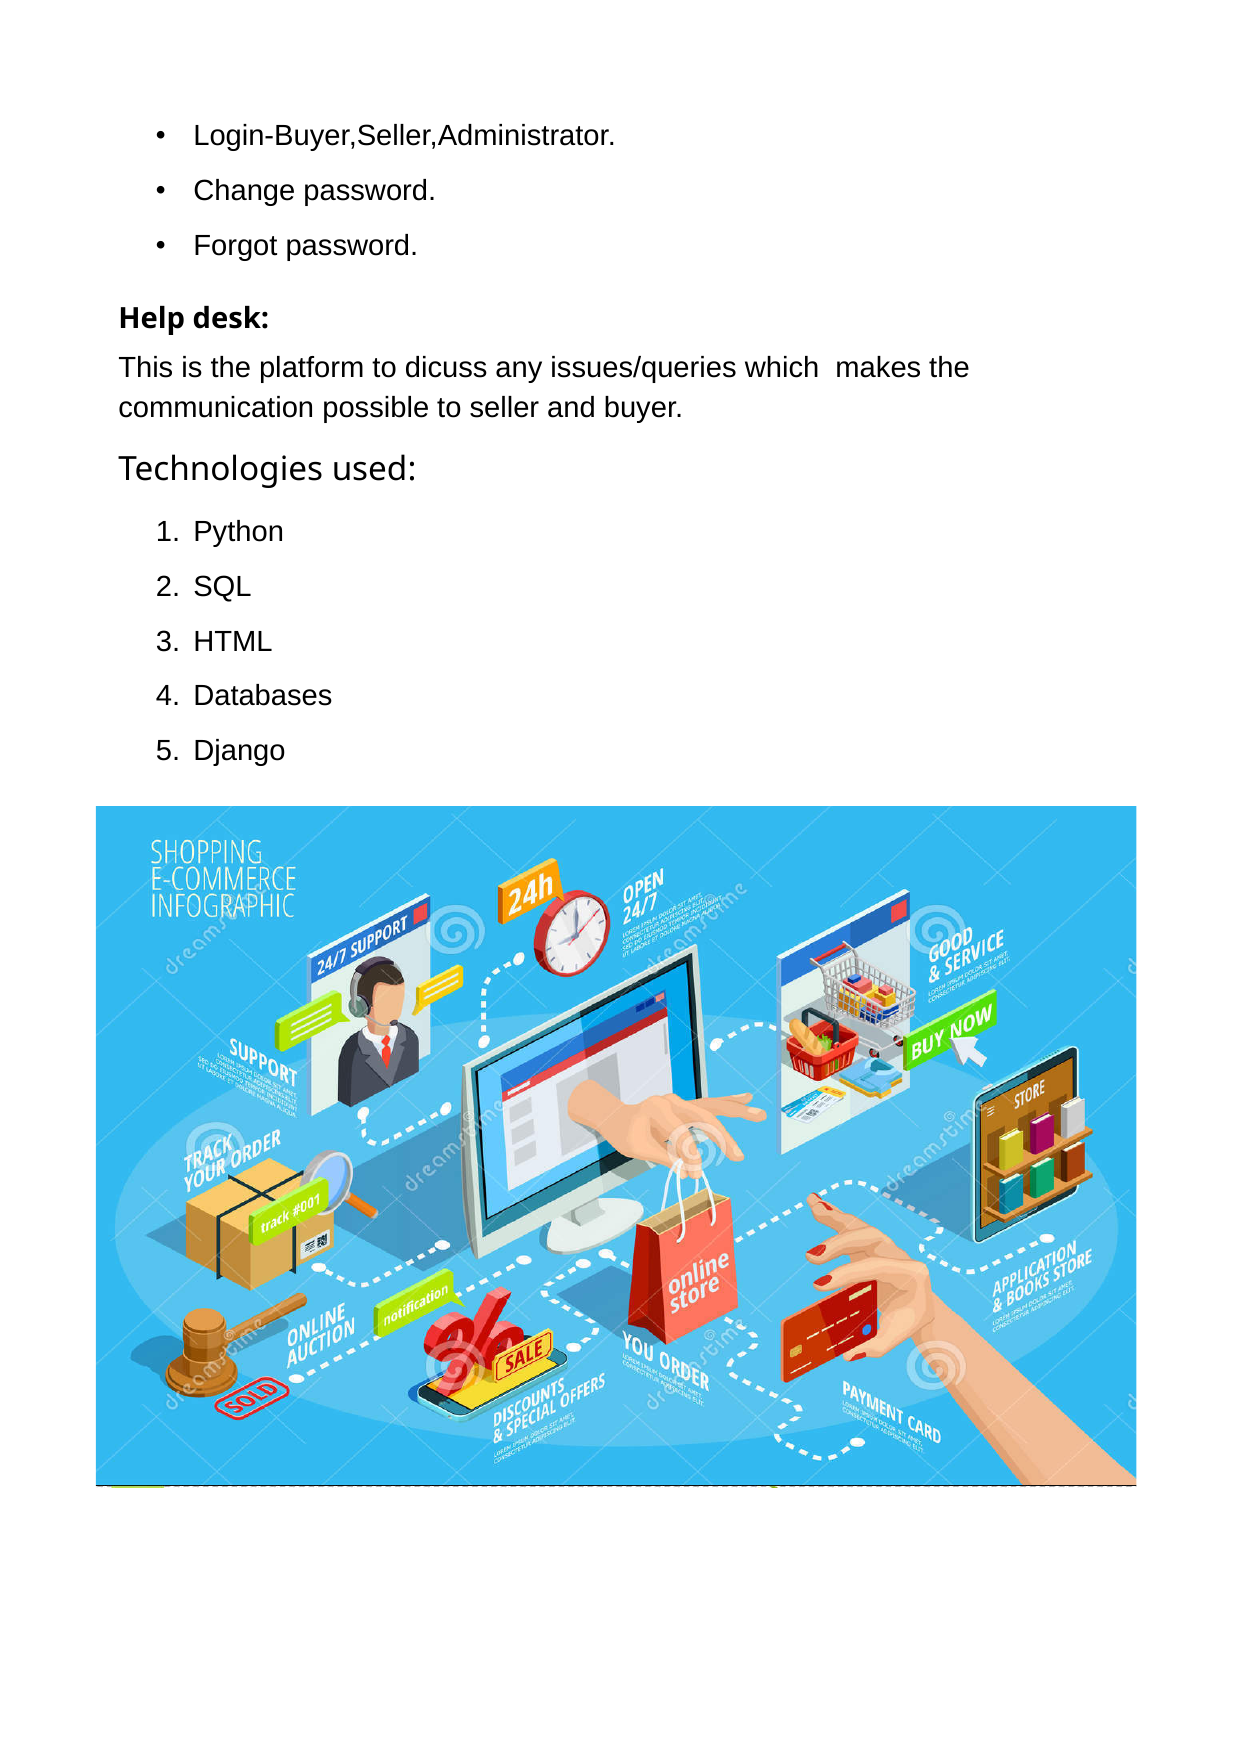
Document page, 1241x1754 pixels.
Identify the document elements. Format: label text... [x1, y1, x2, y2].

list Login-Buyer,Seller,Administrator. [156, 118, 1122, 152]
list Django [156, 733, 1122, 767]
picture [95, 806, 1137, 1488]
list Python [156, 514, 1122, 547]
text Technologies used: [118, 445, 1122, 490]
list HTML [156, 623, 1122, 657]
text This is the platform to dicuss any issues/queries which makes the communication possible to seller and buyer. [118, 350, 1122, 424]
list Databases [156, 678, 1122, 712]
list SQL [156, 569, 1122, 602]
list Forgot password. [156, 228, 1122, 262]
list Change password. [156, 173, 1122, 207]
subtitle Help desk: [118, 298, 1122, 337]
